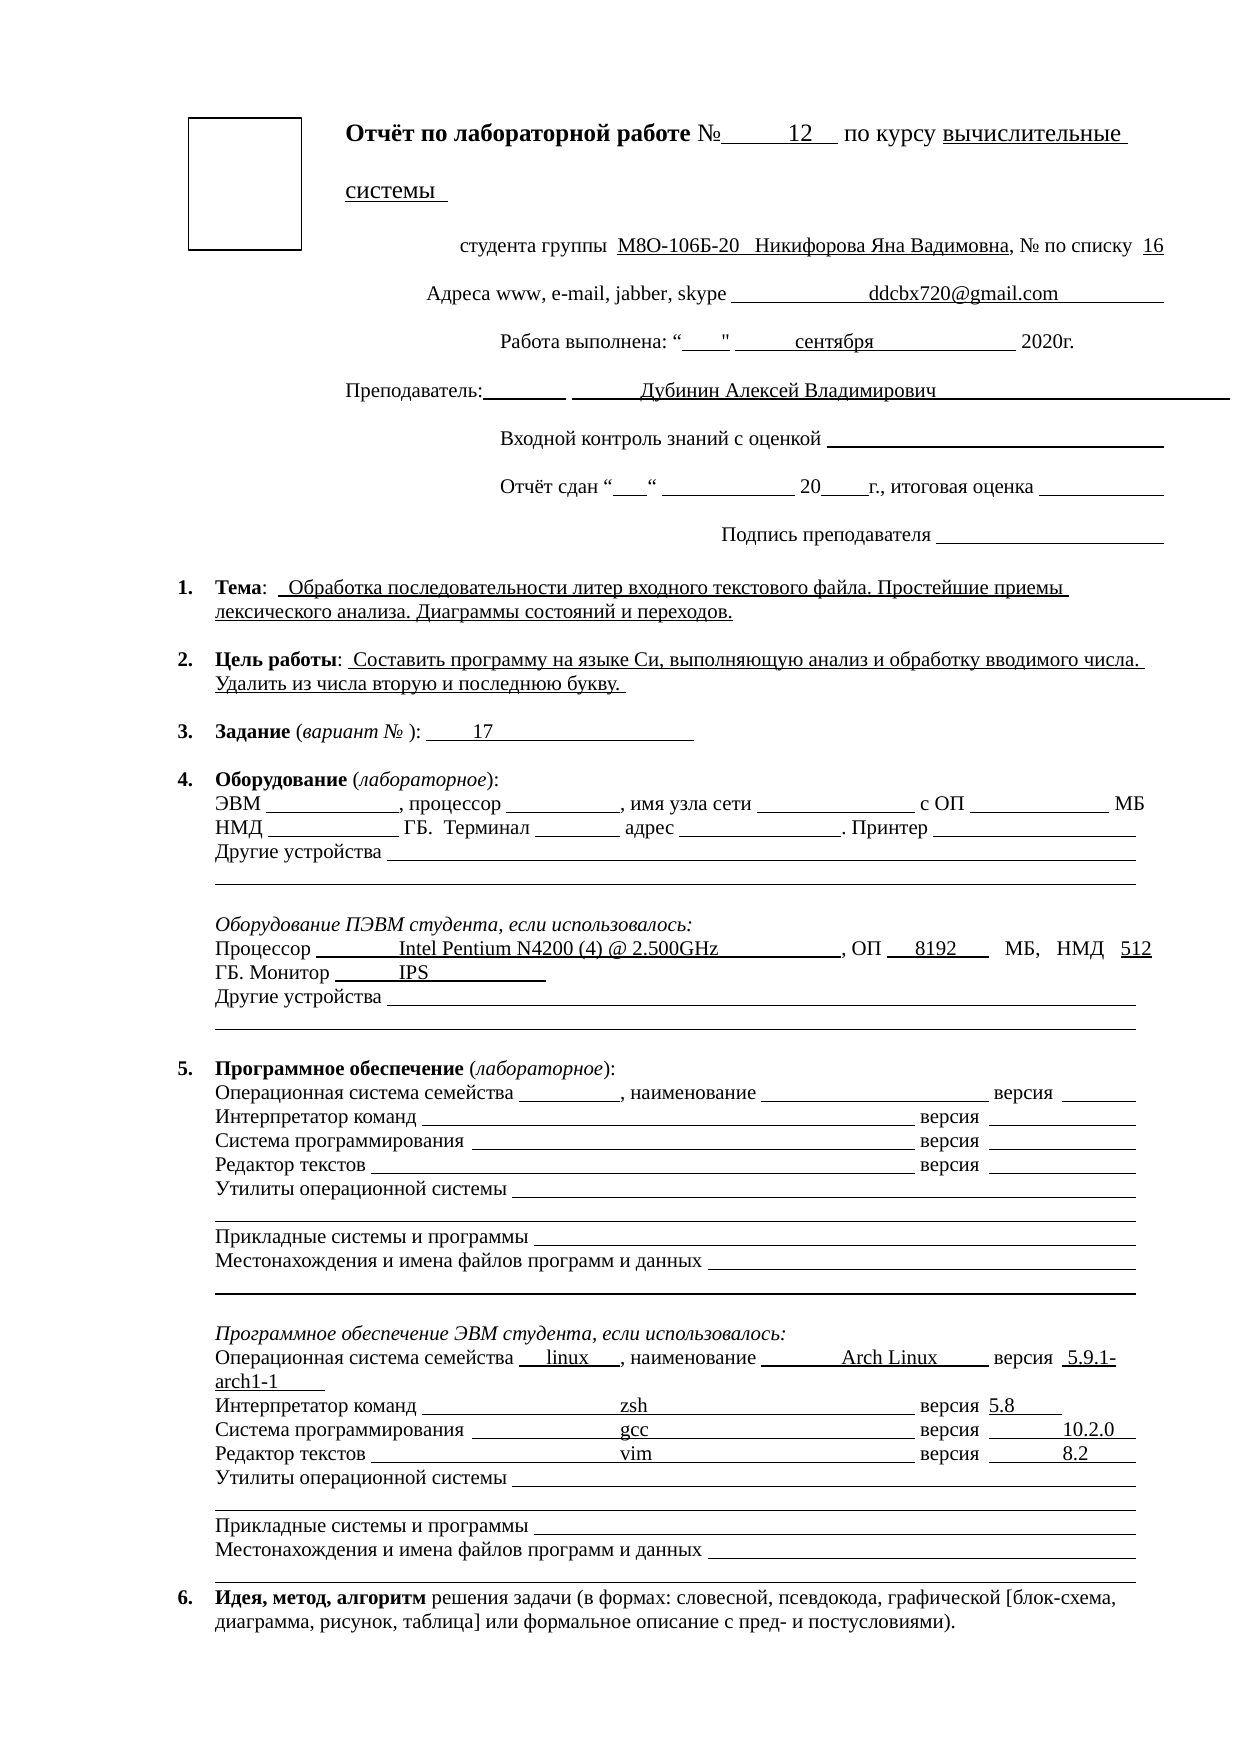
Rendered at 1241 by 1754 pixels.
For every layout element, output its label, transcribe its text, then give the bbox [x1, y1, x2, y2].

text Прикладные системы и программы [215, 1513, 1152, 1537]
text Утилиты операционной системы [215, 1465, 1152, 1513]
text Утилиты операционной системы [215, 1176, 1152, 1224]
text ЭВМ , процессор , имя узла сети с ОП МБ [215, 791, 1152, 815]
text Интерпретатор команд версия [215, 1104, 1152, 1128]
list Задание (вариант № ): 17 [177, 719, 1152, 743]
text Другие устройства [215, 839, 1152, 887]
text НМД ГБ. Терминал адрес . Принтер [215, 815, 1152, 839]
text Редактор текстов vim версия 8.2 [215, 1441, 1152, 1465]
list Оборудование (лабораторное): [177, 767, 1152, 791]
text Программное обеспечение ЭВМ студента, если использовалось: [215, 1321, 1152, 1345]
text Процессор Intel Pentium N4200 (4) @ 2.500GHz , ОП 8192 МБ, НМД 512 ГБ. Монитор IPS [215, 936, 1152, 984]
table_header [177, 118, 345, 546]
text Система программирования gcc версия 10.2.0 [215, 1417, 1152, 1441]
text Другие устройства [215, 984, 1152, 1032]
text Оборудование ПЭВМ студента, если использовалось: [215, 912, 1152, 936]
list Тема: Обработка последовательности литер входного текстового файла. Простейшие приемы лексического анализа. Диаграммы состояний и переходов. [177, 575, 1152, 623]
text Система программирования версия [215, 1128, 1152, 1152]
table_header Отчёт по лабораторной работе № 12 по курсу вычислительные системы ­ студента группы М8О-106Б-20 Никифорова Яна Вадимовна, № по списку 16 Адреса www, e-mail, jabber, skype ddcbx720@gmail.com Работа выполнена: “ " сентября 2020г. Преподаватель: Дубинин Алексей Владимирович Входной контроль знаний с оценкой Отчёт сдан “ “ 20 г., итоговая оценка Подпись преподавателя [345, 118, 1163, 546]
text Операционная система семейства linux , наименование Arch Linux версия 5.9.1-arch1-1 [215, 1345, 1152, 1393]
text Операционная система семейства , наименование версия [215, 1080, 1152, 1104]
text Интерпретатор команд zsh версия 5.8 [215, 1393, 1152, 1417]
text Местонахождения и имена файлов программ и данных [215, 1537, 1152, 1585]
list Программное обеспечение (лабораторное): [177, 1056, 1152, 1080]
text Прикладные системы и программы [215, 1224, 1152, 1248]
text Редактор текстов версия [215, 1152, 1152, 1176]
text Местонахождения и имена файлов программ и данных [215, 1248, 1152, 1297]
list Идея, метод, алгоритм решения задачи (в формах: словесной, псевдокода, графической [блок-схема, диаграмма, рисунок, таблица] или формальное описание с пред- и постусловиями). [177, 1585, 1152, 1633]
list Цель работы: Составить программу на языке Си, выполняющую анализ и обработку вводимого числа. Удалить из числа вторую и последнюю букву. [177, 647, 1152, 695]
